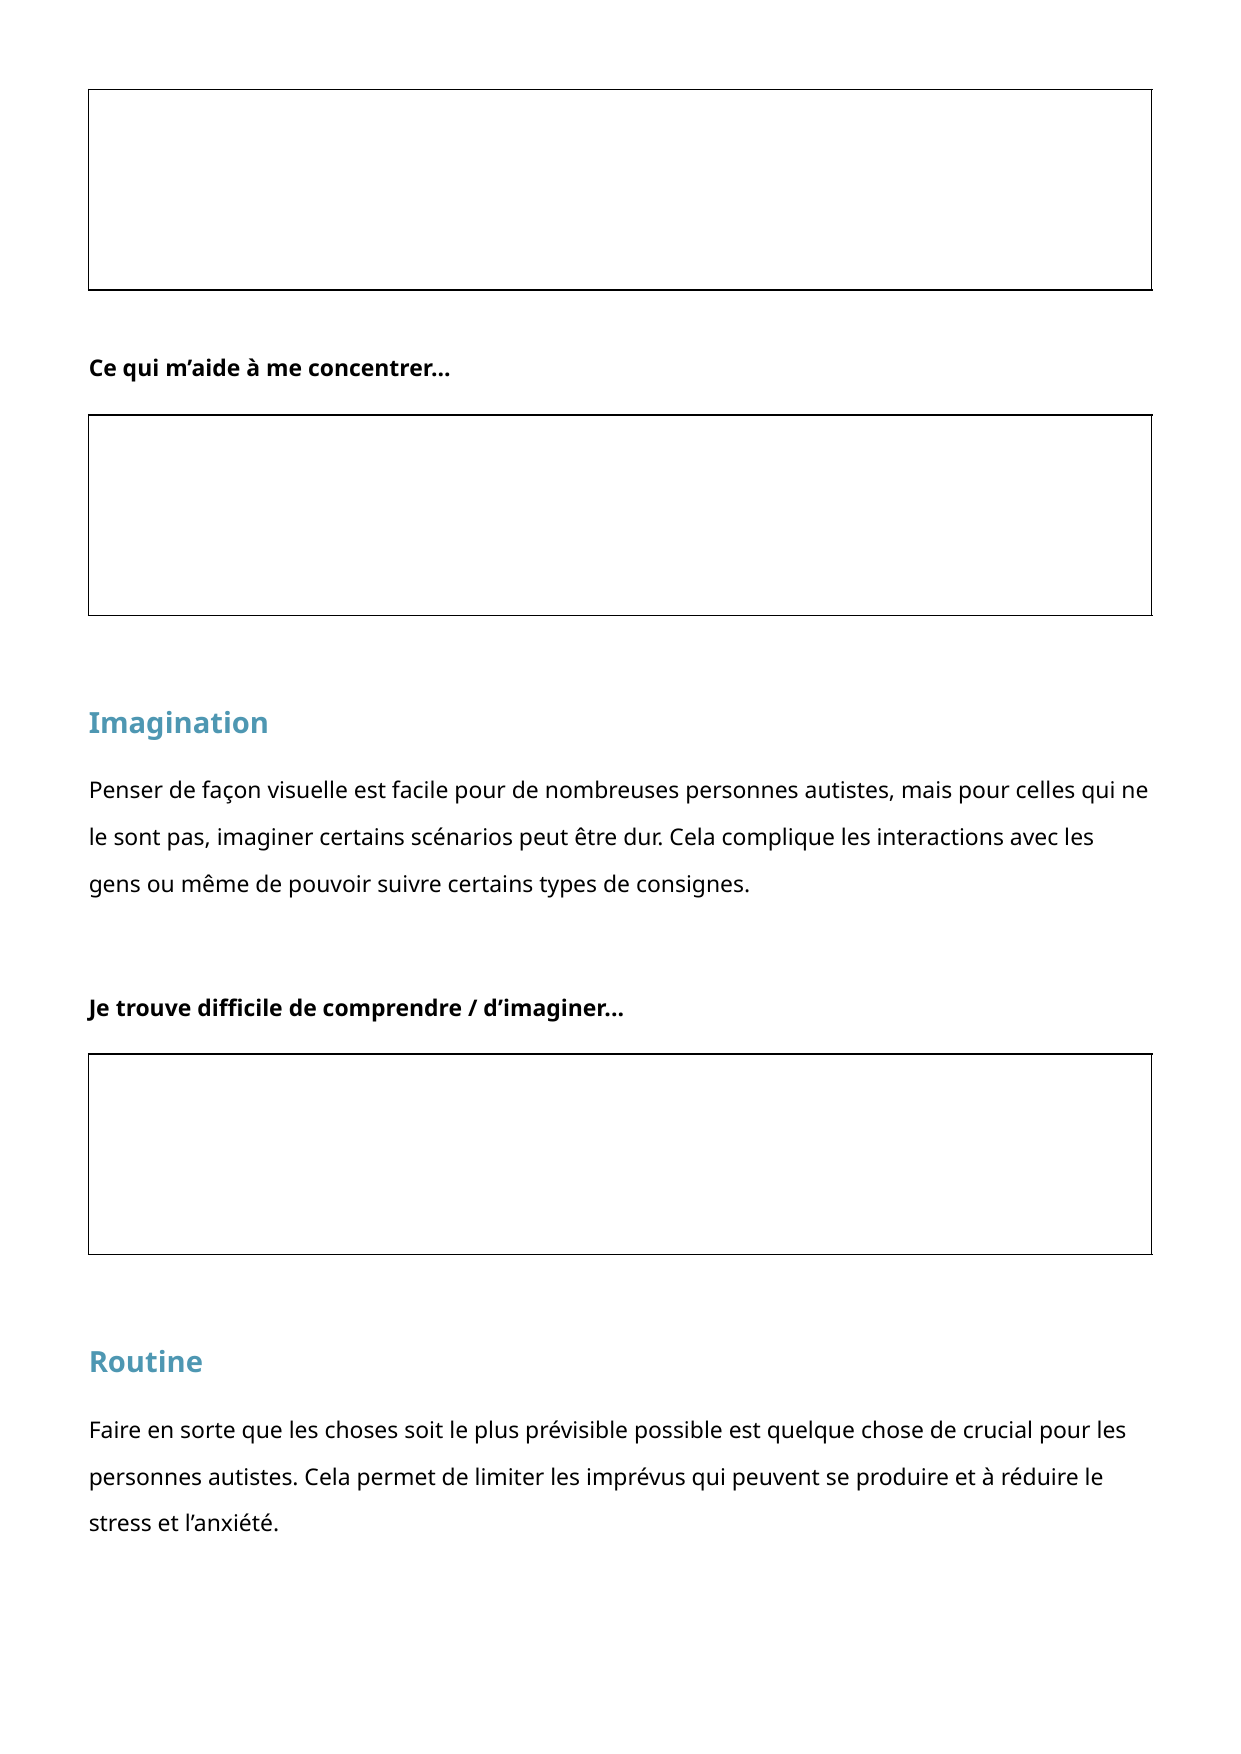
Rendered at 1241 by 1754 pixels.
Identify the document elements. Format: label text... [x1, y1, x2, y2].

subtitle Imagination [88, 702, 1152, 742]
text Faire en sorte que les choses soit le plus prévisible possible est quelque chose de crucial pour les personnes autistes. Cela permet de limiter les imprévus qui peuvent se produire et à réduire le stress et l’anxiété. [88, 1413, 1152, 1538]
text Je trouve difficile de comprendre / d’imaginer... [88, 991, 1152, 1023]
text Penser de façon visuelle est facile pour de nombreuses personnes autistes, mais pour celles qui ne le sont pas, imaginer certains scénarios peut être dur. Cela complique les interactions avec les gens ou même de pouvoir suivre certains types de consignes. [88, 774, 1152, 899]
text Ce qui m’aide à me concentrer... [88, 352, 1152, 383]
subtitle Routine [88, 1342, 1152, 1381]
table_header [89, 1055, 1151, 1254]
table_header [89, 90, 1151, 289]
table_header [89, 416, 1151, 614]
